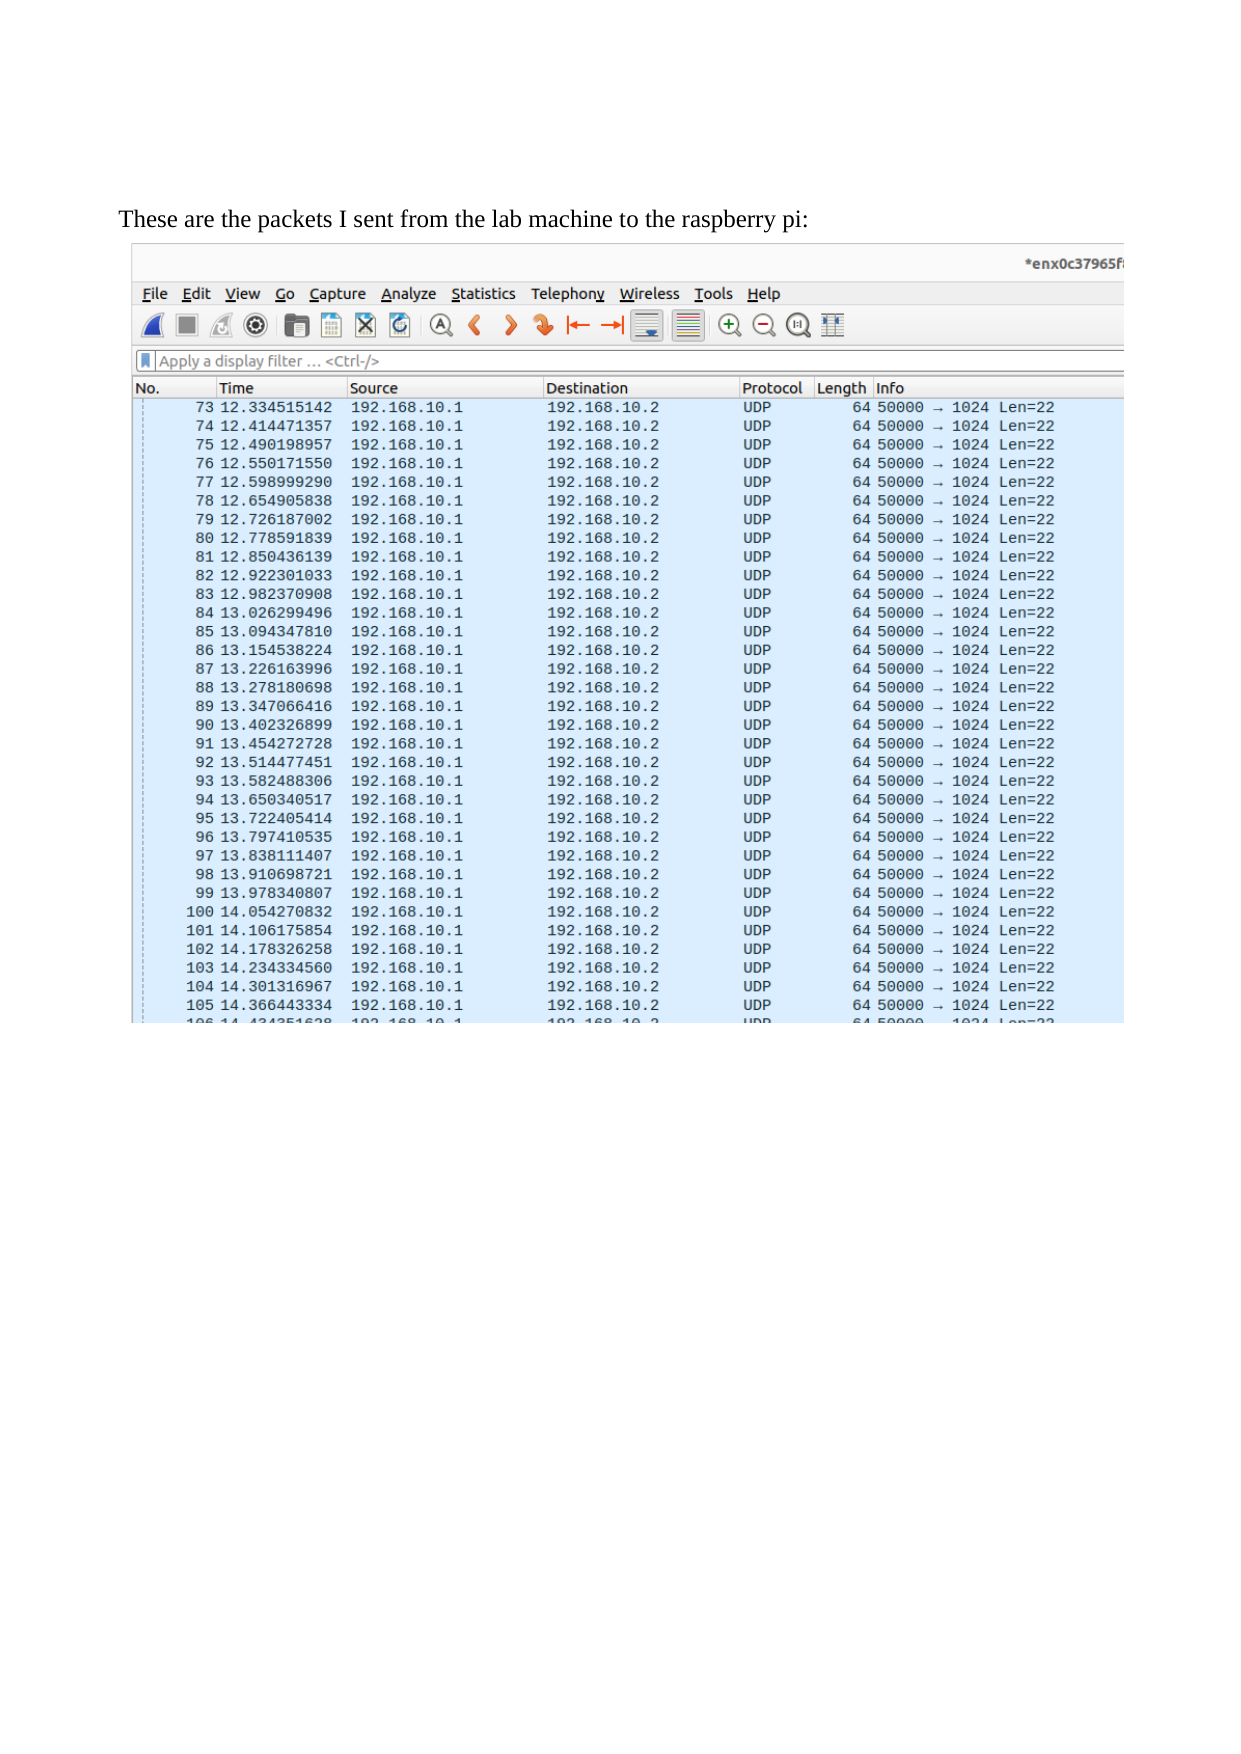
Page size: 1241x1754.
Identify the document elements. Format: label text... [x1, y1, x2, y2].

text These are the packets I sent from the lab machine to the raspberry pi: [118, 204, 1122, 233]
